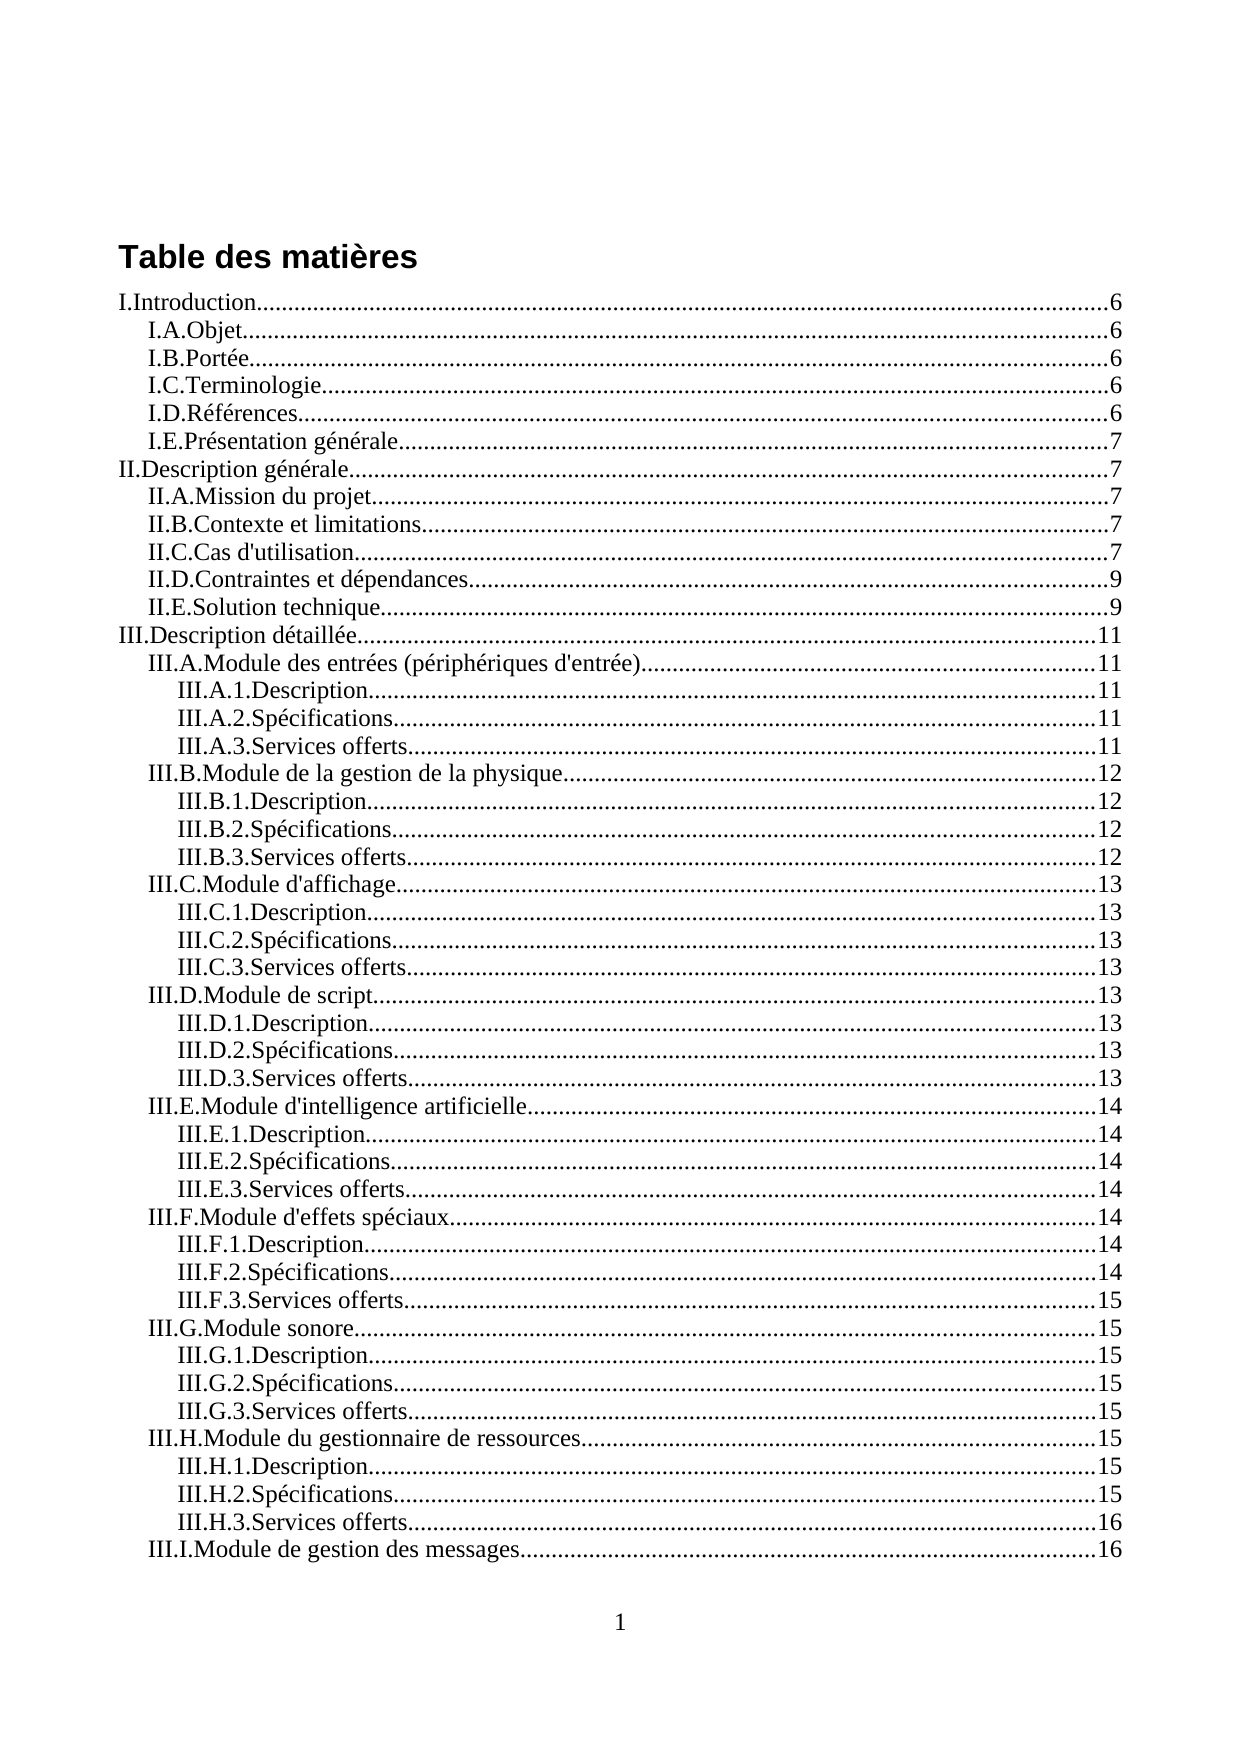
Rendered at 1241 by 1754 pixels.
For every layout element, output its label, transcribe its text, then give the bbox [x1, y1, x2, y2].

text III.D.1.Description 13 [177, 1009, 1122, 1037]
text II.C.Cas d'utilisation 7 [148, 538, 1122, 566]
text II.A.Mission du projet 7 [148, 482, 1122, 510]
text III.I.Module de gestion des messages 16 [148, 1535, 1122, 1563]
text I.B.Portée 6 [148, 344, 1122, 372]
text III.A.3.Services offerts 11 [177, 732, 1122, 759]
text III.B.Module de la gestion de la physique 12 [148, 759, 1122, 787]
text I.Introduction 6 [118, 288, 1122, 316]
text III.F.2.Spécifications 14 [177, 1258, 1122, 1286]
text III.D.2.Spécifications 13 [177, 1037, 1122, 1064]
text I.E.Présentation générale 7 [148, 427, 1122, 455]
text III.F.1.Description 14 [177, 1231, 1122, 1258]
text II.Description générale 7 [118, 455, 1122, 482]
text III.A.1.Description 11 [177, 676, 1122, 704]
text III.C.Module d'affichage 13 [148, 870, 1122, 898]
text III.E.1.Description 14 [177, 1120, 1122, 1147]
text III.C.3.Services offerts 13 [177, 953, 1122, 981]
text I.A.Objet 6 [148, 316, 1122, 344]
text III.D.Module de script 13 [148, 981, 1122, 1009]
subtitle Table des matières [118, 239, 1122, 276]
text III.F.3.Services offerts 15 [177, 1286, 1122, 1314]
text III.Description détaillée 11 [118, 621, 1122, 649]
text III.G.Module sonore 15 [148, 1314, 1122, 1341]
text III.B.2.Spécifications 12 [177, 815, 1122, 843]
text III.B.1.Description 12 [177, 787, 1122, 815]
text III.H.Module du gestionnaire de ressources 15 [148, 1424, 1122, 1452]
text III.H.1.Description 15 [177, 1452, 1122, 1480]
text III.H.3.Services offerts 16 [177, 1508, 1122, 1535]
text III.E.2.Spécifications 14 [177, 1147, 1122, 1175]
text I.D.Références 6 [148, 399, 1122, 427]
text III.G.3.Services offerts 15 [177, 1397, 1122, 1424]
text III.G.1.Description 15 [177, 1341, 1122, 1369]
text I.C.Terminologie 6 [148, 372, 1122, 399]
text III.F.Module d'effets spéciaux 14 [148, 1203, 1122, 1231]
text III.H.2.Spécifications 15 [177, 1480, 1122, 1508]
text III.E.Module d'intelligence artificielle 14 [148, 1092, 1122, 1120]
text III.C.2.Spécifications 13 [177, 926, 1122, 953]
text III.A.2.Spécifications 11 [177, 704, 1122, 732]
text III.E.3.Services offerts 14 [177, 1175, 1122, 1203]
text III.C.1.Description 13 [177, 898, 1122, 926]
text II.D.Contraintes et dépendances 9 [148, 566, 1122, 593]
text III.G.2.Spécifications 15 [177, 1369, 1122, 1397]
text II.B.Contexte et limitations 7 [148, 510, 1122, 538]
text III.A.Module des entrées (périphériques d'entrée) 11 [148, 649, 1122, 676]
text III.B.3.Services offerts 12 [177, 843, 1122, 870]
text II.E.Solution technique 9 [148, 593, 1122, 621]
text III.D.3.Services offerts 13 [177, 1064, 1122, 1092]
